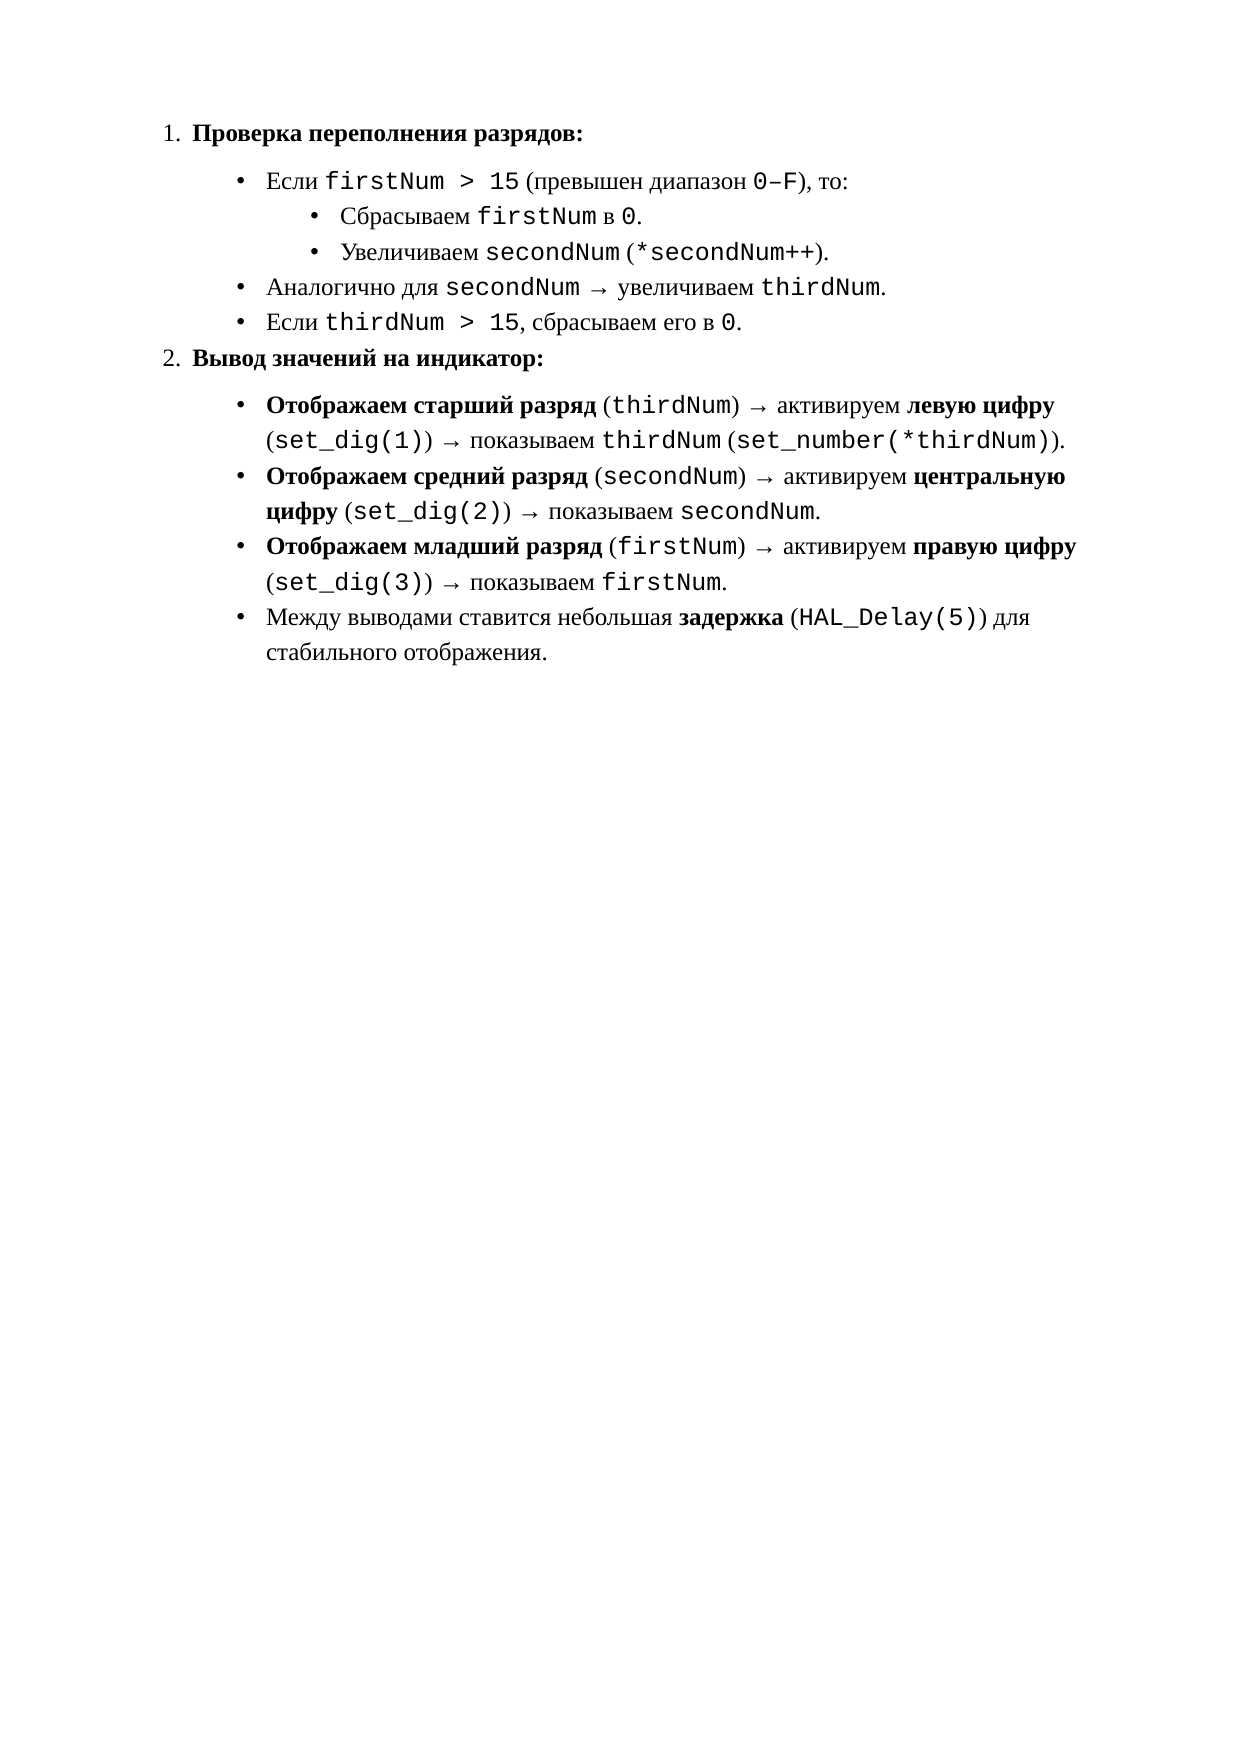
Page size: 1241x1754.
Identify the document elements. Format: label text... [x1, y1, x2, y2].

list Если thirdNum > 15, сбрасываем его в 0. [236, 307, 1122, 338]
list Увеличиваем secondNum (*secondNum++). [310, 237, 1122, 267]
list Вывод значений на индикатор: [162, 343, 1122, 372]
list Отображаем средний разряд (secondNum) → активируем центральную цифру (set_dig(2)) → показываем secondNum. [236, 461, 1122, 527]
list Аналогично для secondNum → увеличиваем thirdNum. [236, 272, 1122, 303]
list Отображаем младший разряд (firstNum) → активируем правую цифру (set_dig(3)) → показываем firstNum. [236, 531, 1122, 597]
list Между выводами ставится небольшая задержка (HAL_Delay(5)) для стабильного отображения. [236, 602, 1122, 666]
list Сбрасываем firstNum в 0. [310, 201, 1122, 232]
list Отображаем старший разряд (thirdNum) → активируем левую цифру (set_dig(1)) → показываем thirdNum (set_number(*thirdNum)). [236, 390, 1122, 456]
list Если firstNum > 15 (превышен диапазон 0–F), то: [236, 166, 1122, 197]
list Проверка переполнения разрядов: [162, 118, 1122, 147]
